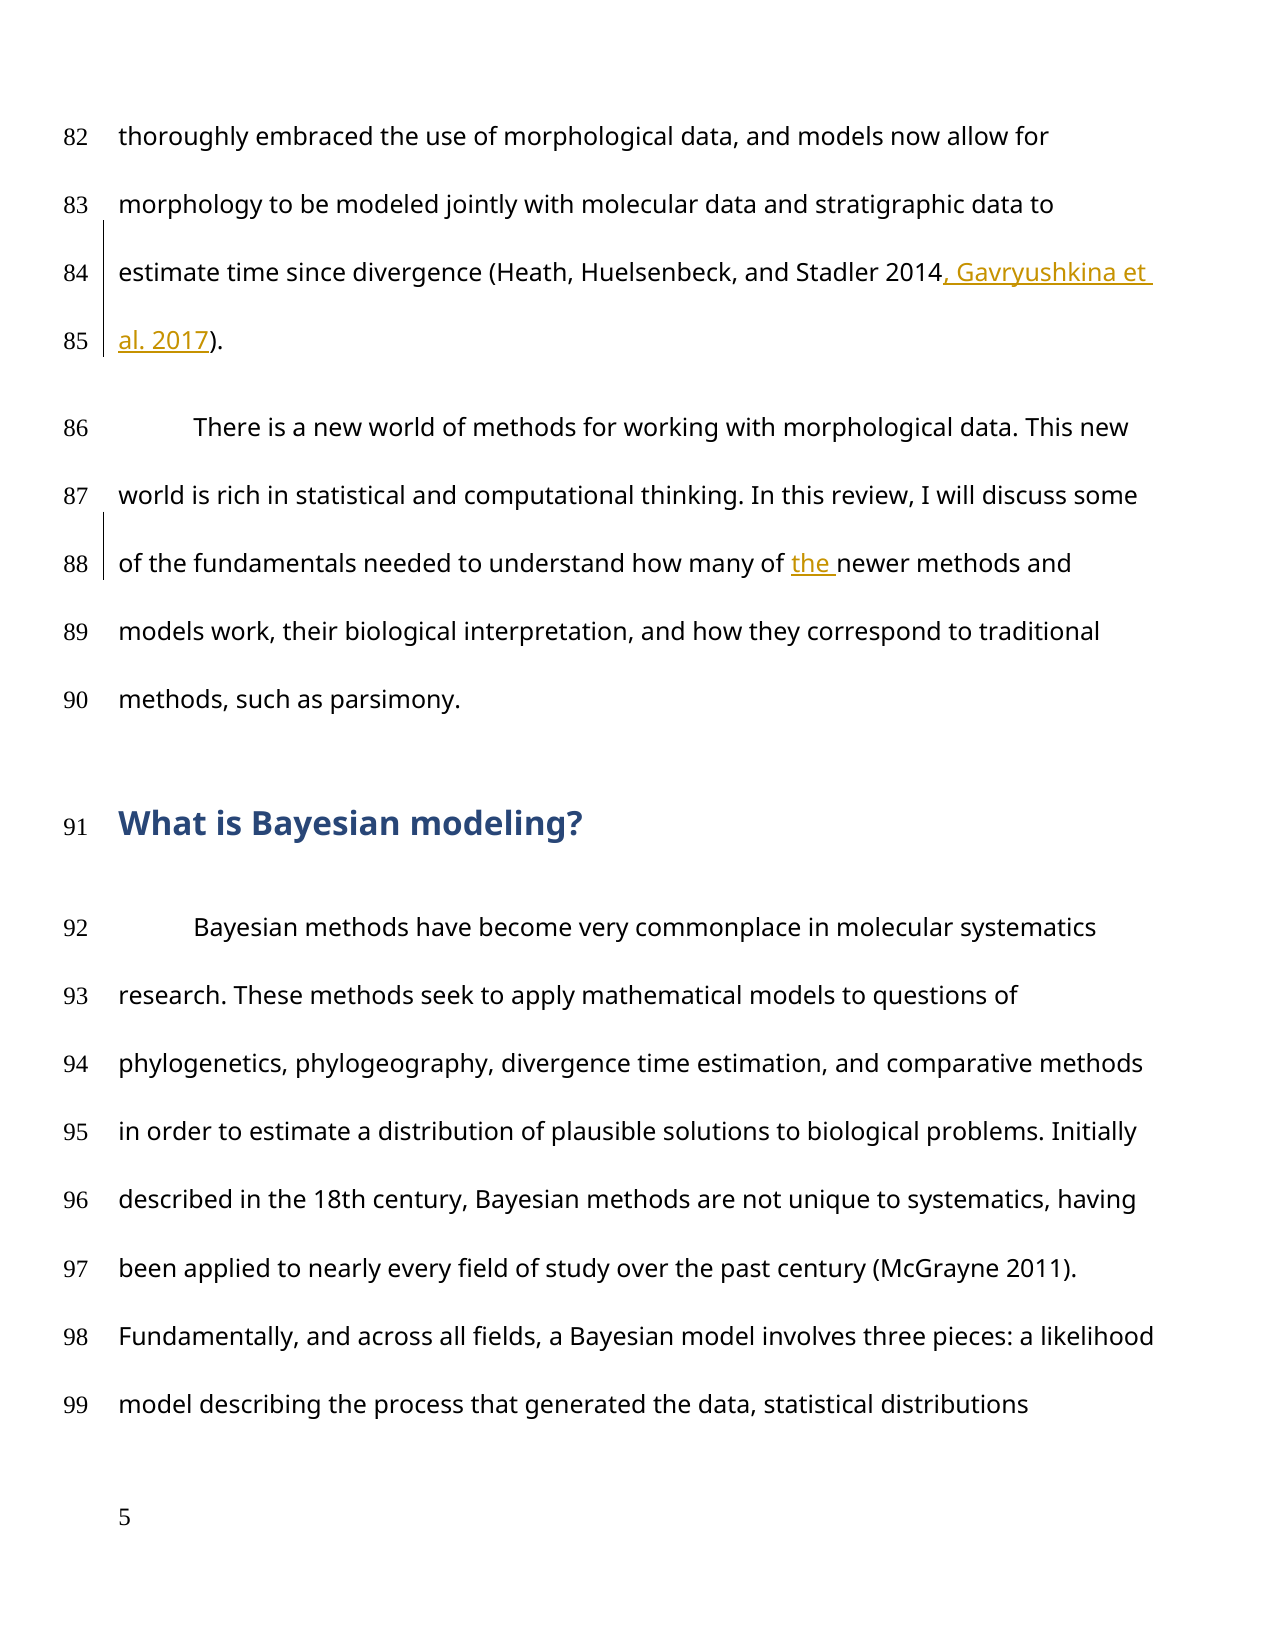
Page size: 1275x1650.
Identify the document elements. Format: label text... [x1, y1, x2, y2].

text thoroughly embraced the use of morphological data, and models now allow for morphology to be modeled jointly with molecular data and stratigraphic data to estimate time since divergence (Heath, Huelsenbeck, and Stadler 2014, Gavryushkina et al. 2017). [118, 118, 1157, 357]
text Bayesian methods have become very commonplace in molecular systematics research. These methods seek to apply mathematical models to questions of phylogenetics, phylogeography, divergence time estimation, and comparative methods in order to estimate a distribution of plausible solutions to biological problems. Initially described in the 18th century, Bayesian methods are not unique to systematics, having been applied to nearly every field of study over the past century (McGrayne 2011). Fundamentally, and across all fields, a Bayesian model involves three pieces: a likelihood model describing the process that generated the data, statistical distributions [118, 909, 1157, 1421]
text There is a new world of methods for working with morphological data. This new world is rich in statistical and computational thinking. In this review, I will discuss some of the fundamentals needed to understand how many of the newer methods and models work, their biological interpretation, and how they correspond to traditional methods, such as parsimony. [118, 409, 1157, 716]
text What is Bayesian modeling? [118, 800, 1157, 845]
